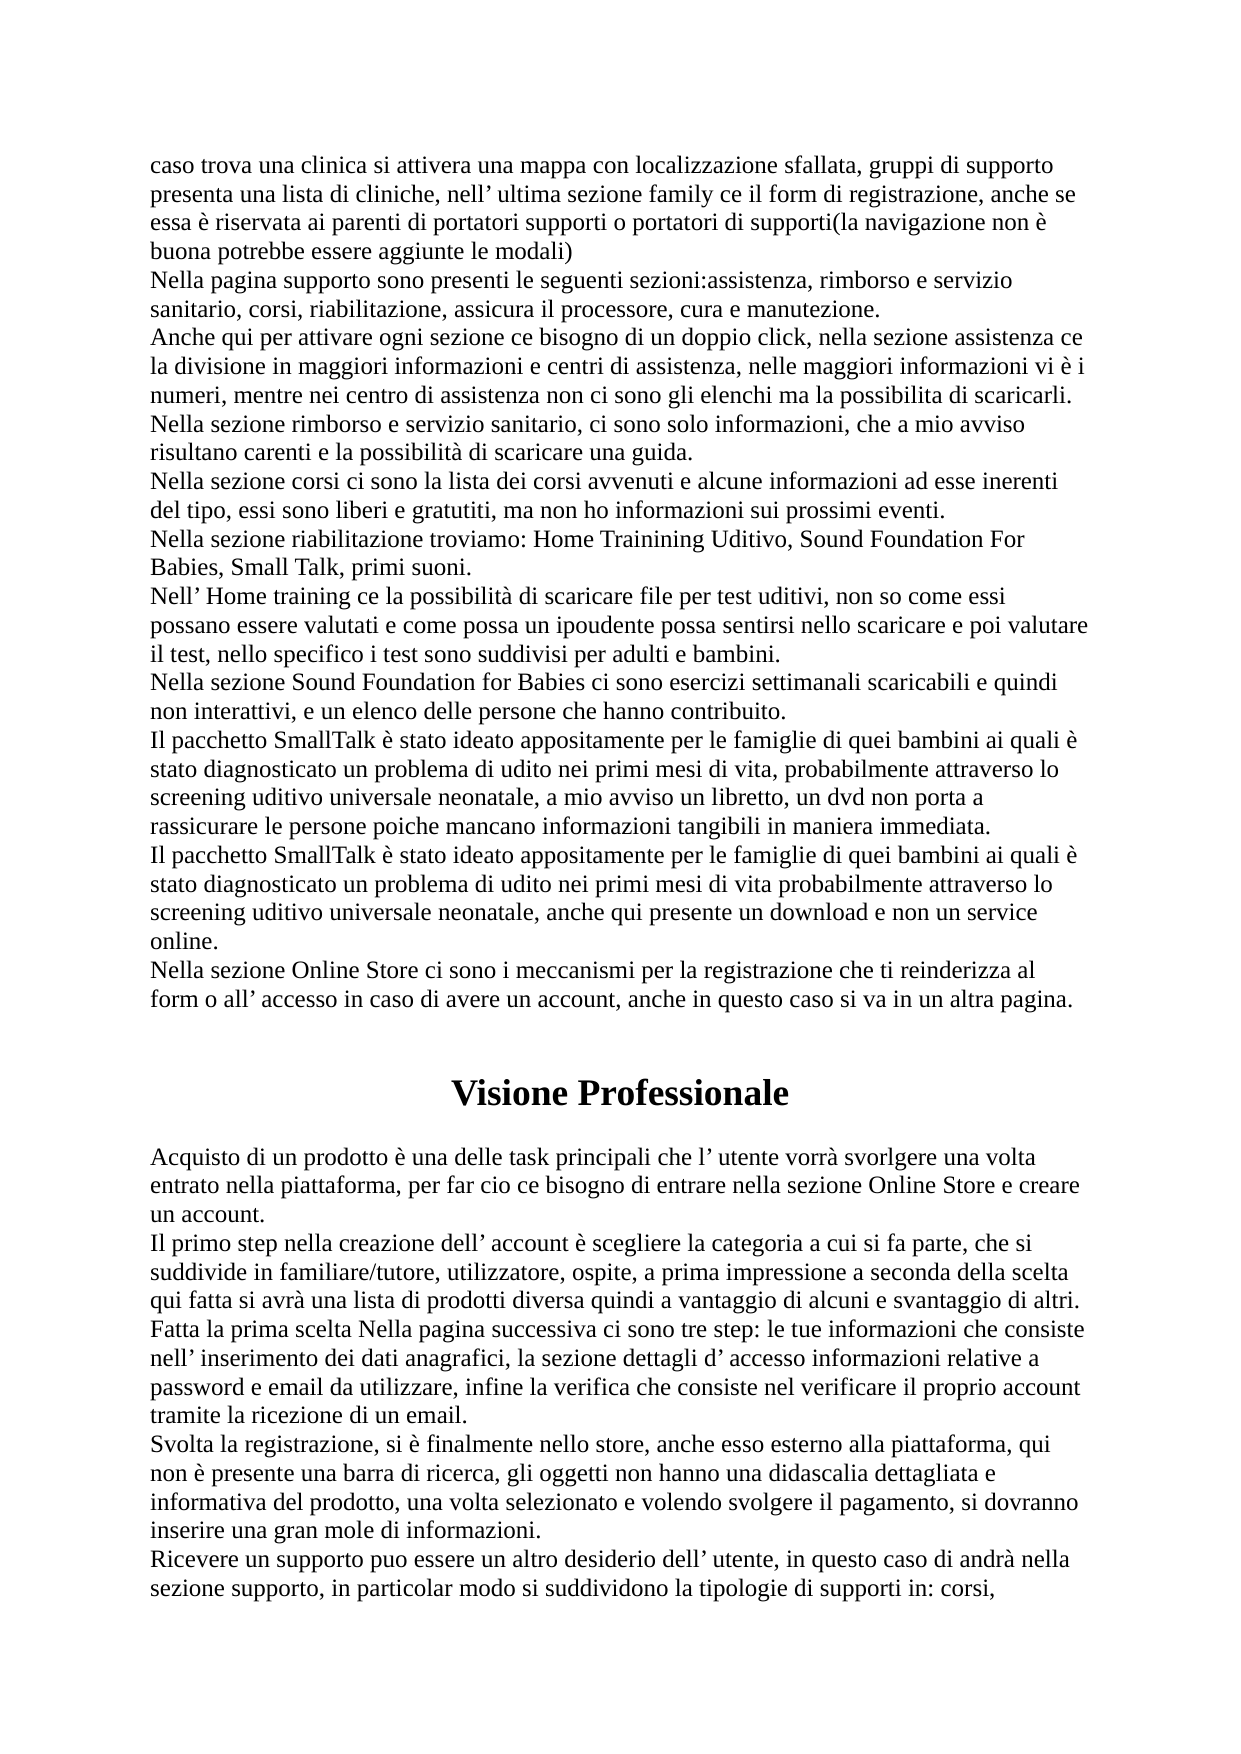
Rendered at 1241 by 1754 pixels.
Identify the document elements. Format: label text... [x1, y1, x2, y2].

text Ricevere un supporto puo essere un altro desiderio dell’ utente, in questo caso di andrà nella sezione supporto, in particolar modo si suddividono la tipologie di supporti in: corsi, [150, 1544, 1090, 1602]
text Nella sezione rimborso e servizio sanitario, ci sono solo informazioni, che a mio avviso risultano carenti e la possibilità di scaricare una guida. [150, 409, 1090, 466]
text Nell’ Home training ce la possibilità di scaricare file per test uditivi, non so come essi possano essere valutati e come possa un ipoudente possa sentirsi nello scaricare e poi valutare il test, nello specifico i test sono suddivisi per adulti e bambini. [150, 581, 1090, 667]
text caso trova una clinica si attivera una mappa con localizzazione sfallata, gruppi di supporto presenta una lista di cliniche, nell’ ultima sezione family ce il form di registrazione, anche se essa è riservata ai parenti di portatori supporti o portatori di supporti(la navigazione non è buona potrebbe essere aggiunte le modali) [150, 150, 1090, 265]
text Il primo step nella creazione dell’ account è scegliere la categoria a cui si fa parte, che si suddivide in familiare/tutore, utilizzatore, ospite, a prima impressione a seconda della scelta qui fatta si avrà una lista di prodotti diversa quindi a vantaggio di alcuni e svantaggio di altri. [150, 1228, 1090, 1314]
text Il pacchetto SmallTalk è stato ideato appositamente per le famiglie di quei bambini ai quali è stato diagnosticato un problema di udito nei primi mesi di vita, probabilmente attraverso lo screening uditivo universale neonatale, a mio avviso un libretto, un dvd non porta a rassicurare le persone poiche mancano informazioni tangibili in maniera immediata. [150, 725, 1090, 840]
text Nella sezione Online Store ci sono i meccanismi per la registrazione che ti reinderizza al form o all’ accesso in caso di avere un account, anche in questo caso si va in un altra pagina. [150, 955, 1090, 1012]
text Nella sezione riabilitazione troviamo: Home Trainining Uditivo, Sound Foundation For Babies, Small Talk, primi suoni. [150, 524, 1090, 581]
text Svolta la registrazione, si è finalmente nello store, anche esso esterno alla piattaforma, qui non è presente una barra di ricerca, gli oggetti non hanno una didascalia dettagliata e informativa del prodotto, una volta selezionato e volendo svolgere il pagamento, si dovranno inserire una gran mole di informazioni. [150, 1429, 1090, 1544]
text Nella sezione Sound Foundation for Babies ci sono esercizi settimanali scaricabili e quindi non interattivi, e un elenco delle persone che hanno contribuito. [150, 667, 1090, 725]
text Visione Professionale [150, 1070, 1090, 1113]
text Acquisto di un prodotto è una delle task principali che l’ utente vorrà svorlgere una volta entrato nella piattaforma, per far cio ce bisogno di entrare nella sezione Online Store e creare un account. [150, 1142, 1090, 1228]
text Anche qui per attivare ogni sezione ce bisogno di un doppio click, nella sezione assistenza ce la divisione in maggiori informazioni e centri di assistenza, nelle maggiori informazioni vi è i numeri, mentre nei centro di assistenza non ci sono gli elenchi ma la possibilita di scaricarli. [150, 322, 1090, 409]
text Il pacchetto SmallTalk è stato ideato appositamente per le famiglie di quei bambini ai quali è stato diagnosticato un problema di udito nei primi mesi di vita probabilmente attraverso lo screening uditivo universale neonatale, anche qui presente un download e non un service online. [150, 840, 1090, 955]
text Nella pagina supporto sono presenti le seguenti sezioni:assistenza, rimborso e servizio sanitario, corsi, riabilitazione, assicura il processore, cura e manutezione. [150, 265, 1090, 322]
text Fatta la prima scelta Nella pagina successiva ci sono tre step: le tue informazioni che consiste nell’ inserimento dei dati anagrafici, la sezione dettagli d’ accesso informazioni relative a password e email da utilizzare, infine la verifica che consiste nel verificare il proprio account tramite la ricezione di un email. [150, 1314, 1090, 1429]
text Nella sezione corsi ci sono la lista dei corsi avvenuti e alcune informazioni ad esse inerenti del tipo, essi sono liberi e gratutiti, ma non ho informazioni sui prossimi eventi. [150, 466, 1090, 524]
